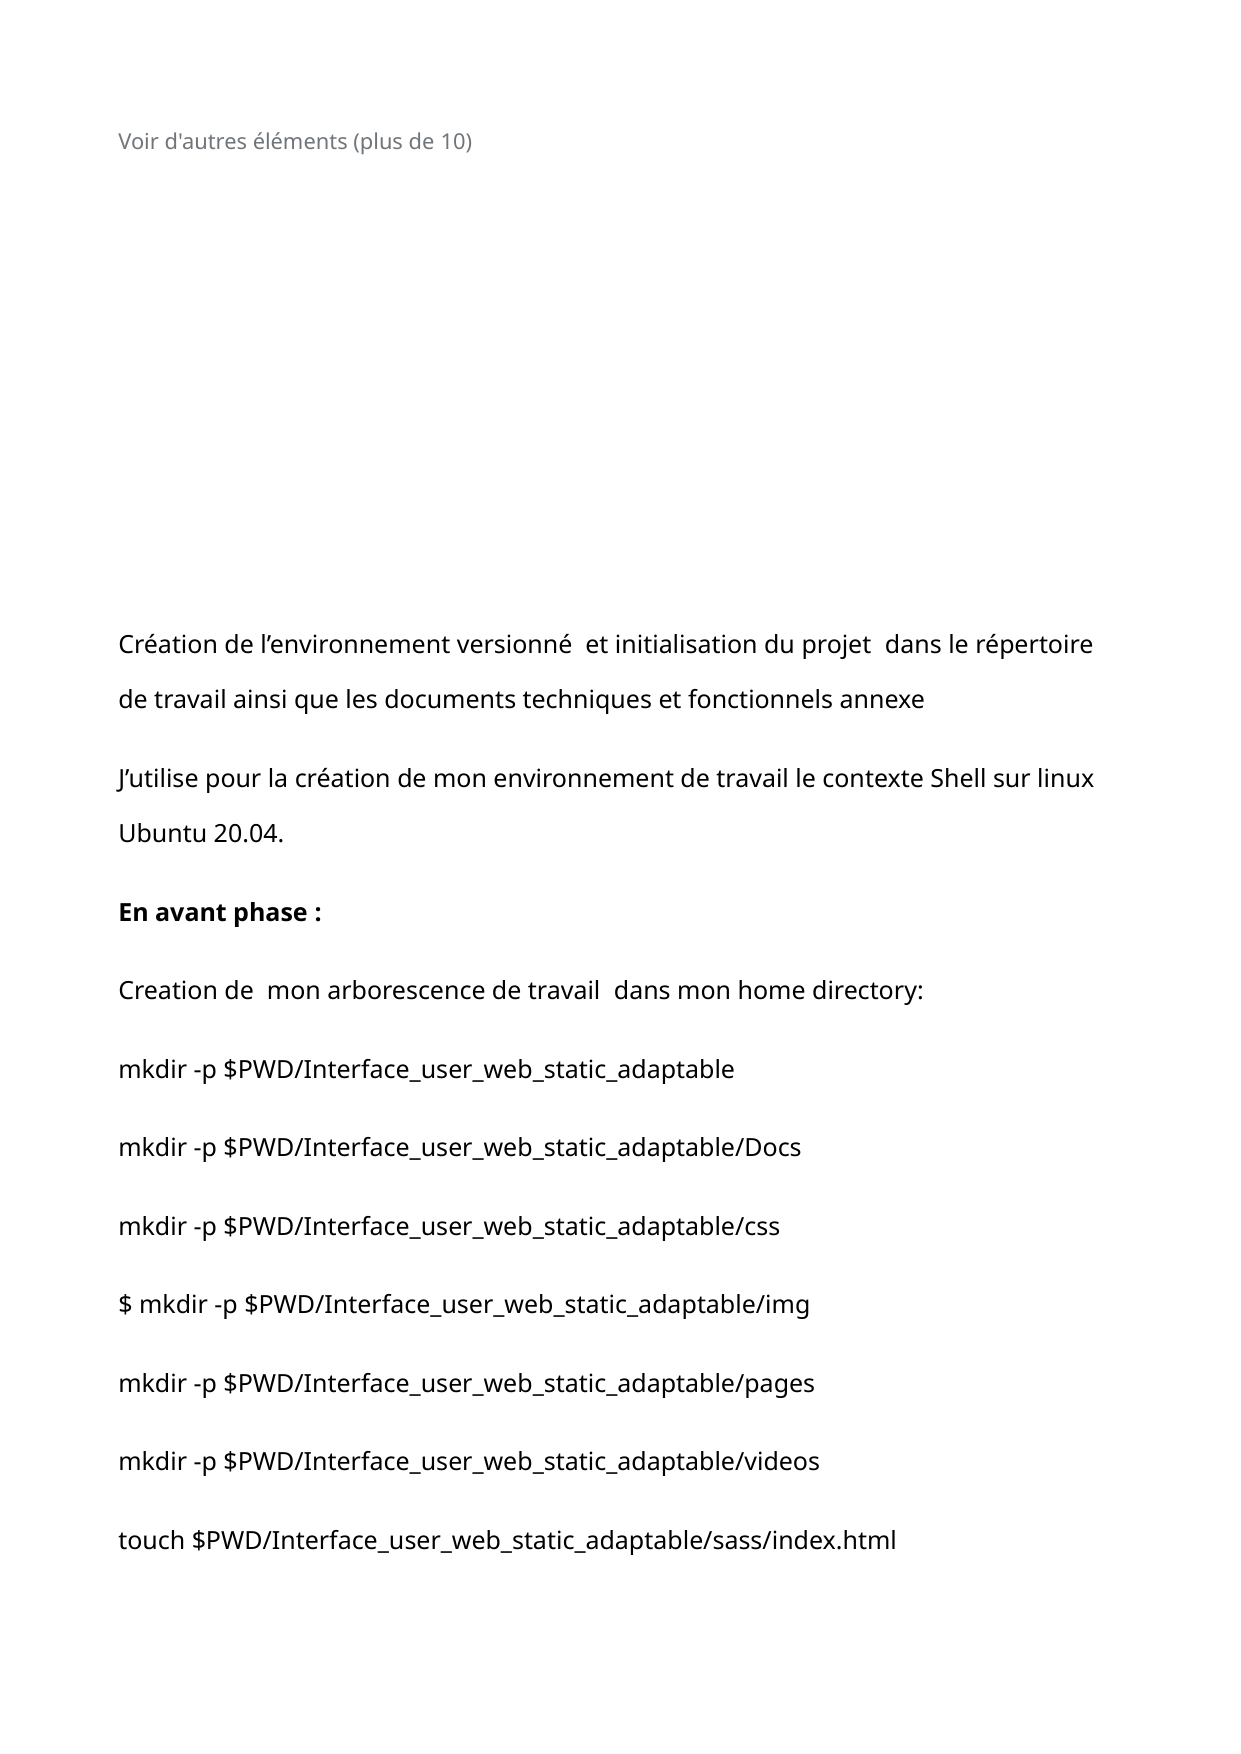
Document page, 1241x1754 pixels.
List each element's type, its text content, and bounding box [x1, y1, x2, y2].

text mkdir -p $PWD/Interface_user_web_static_adaptable/videos [118, 1444, 1122, 1478]
text Création de l’environnement versionné et initialisation du projet dans le répertoire de travail ainsi que les documents techniques et fonctionnels annexe [118, 627, 1122, 716]
text mkdir -p $PWD/Interface_user_web_static_adaptable/Docs [118, 1130, 1122, 1164]
text Voir d'autres éléments (plus de 10) [118, 118, 1122, 156]
text J’utilise pour la création de mon environnement de travail le contexte Shell sur linux Ubuntu 20.04. [118, 761, 1122, 850]
text En avant phase : [118, 894, 1122, 928]
text mkdir -p $PWD/Interface_user_web_static_adaptable/pages [118, 1365, 1122, 1399]
text $ mkdir -p $PWD/Interface_user_web_static_adaptable/img [118, 1287, 1122, 1321]
text mkdir -p $PWD/Interface_user_web_static_adaptable [118, 1051, 1122, 1085]
text Creation de mon arborescence de travail dans mon home directory: [118, 973, 1122, 1007]
text mkdir -p $PWD/Interface_user_web_static_adaptable/css [118, 1208, 1122, 1242]
text touch $PWD/Interface_user_web_static_adaptable/sass/index.html [118, 1522, 1122, 1557]
